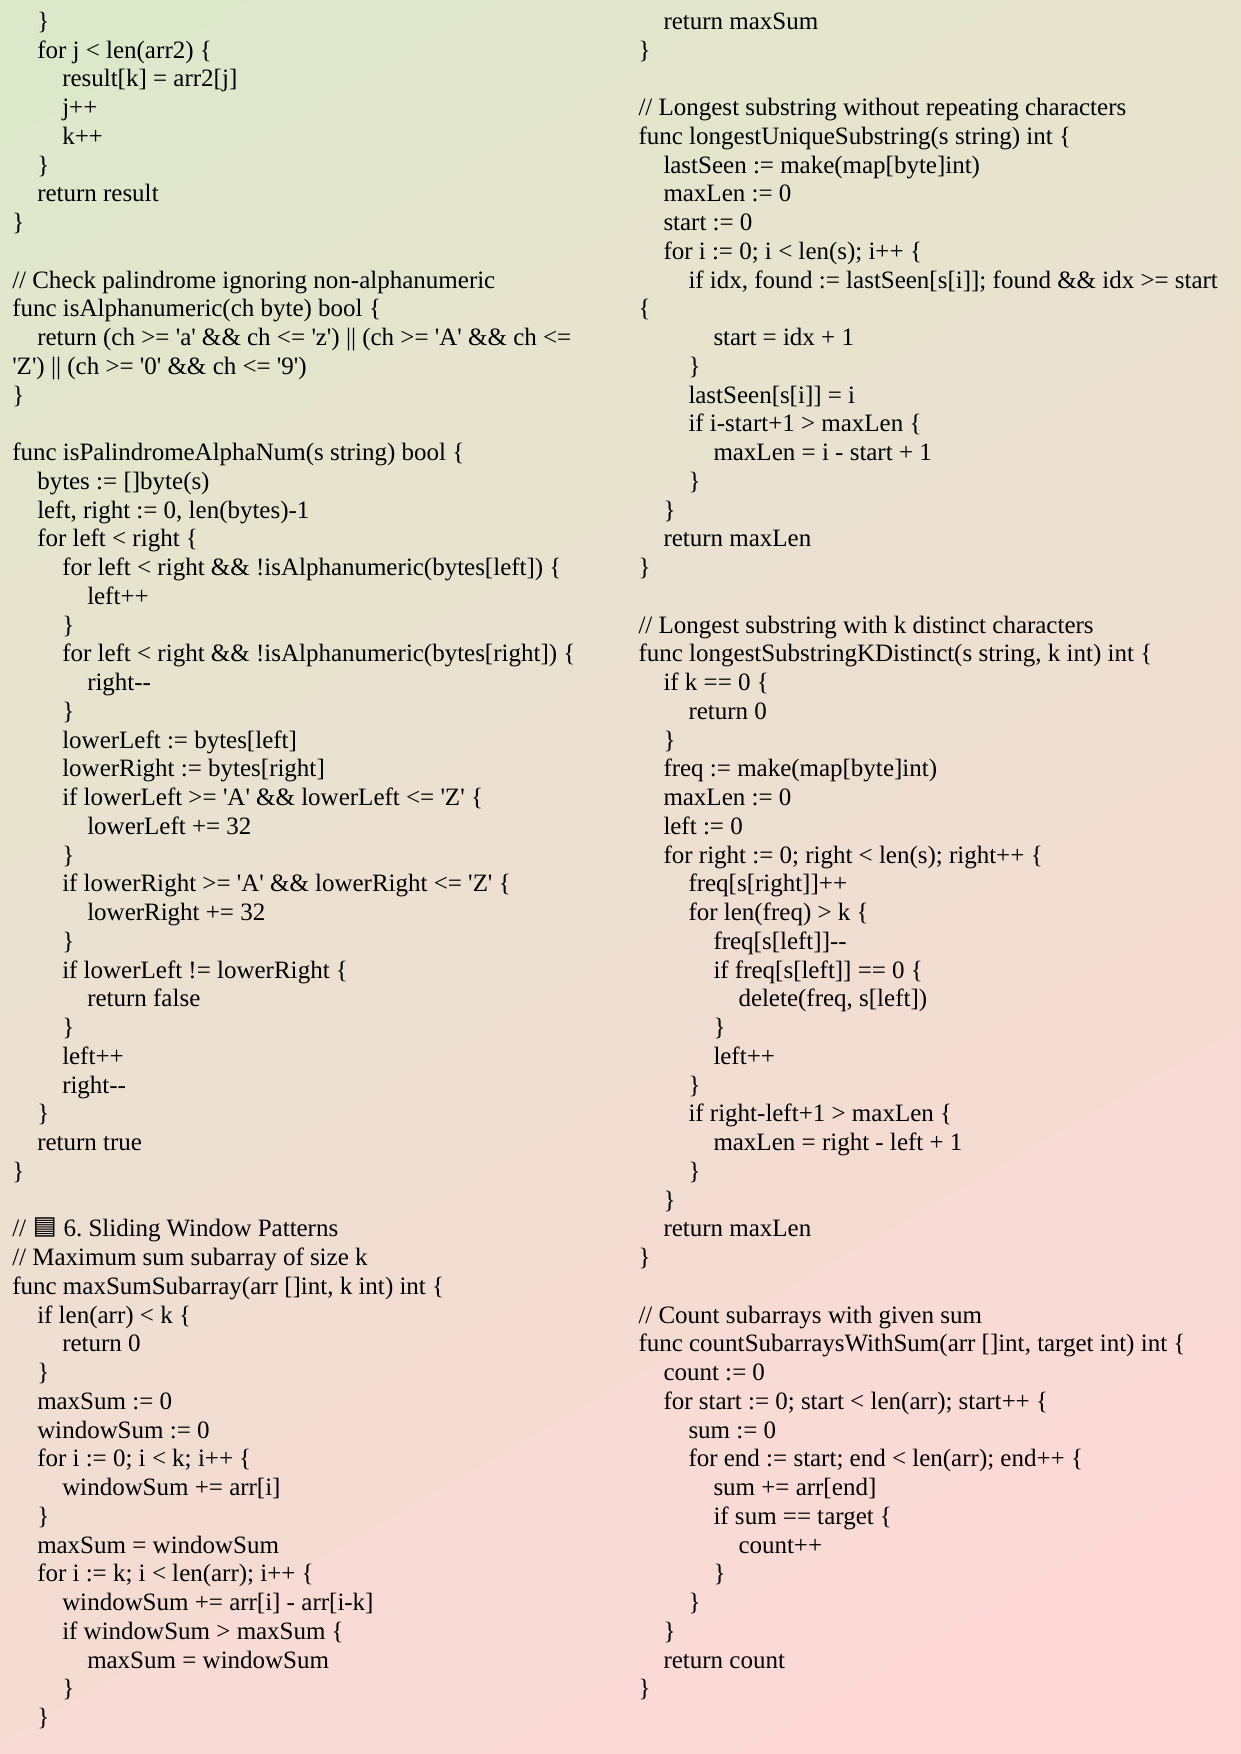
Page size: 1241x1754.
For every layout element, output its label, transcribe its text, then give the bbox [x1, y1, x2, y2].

text return (ch >= 'a' && ch <= 'z') || (ch >= 'A' && ch <= 'Z') || (ch >= '0' && ch <= '9') [12, 322, 608, 380]
text freq := make(map[byte]int) [638, 753, 1234, 782]
text if windowSum > maxSum { [12, 1616, 608, 1645]
text } [638, 1156, 1234, 1185]
text left++ [12, 1041, 608, 1070]
text maxLen = right - left + 1 [638, 1127, 1234, 1156]
text func isAlphanumeric(ch byte) bool { [12, 293, 608, 322]
text // Maximum sum subarray of size k [12, 1242, 608, 1271]
text // Check palindrome ignoring non-alphanumeric [12, 265, 608, 293]
text } [638, 1587, 1234, 1616]
text bytes := []byte(s) [12, 466, 608, 495]
text // 🟦 6. Sliding Window Patterns [12, 1213, 608, 1242]
text for start := 0; start < len(arr); start++ { [638, 1386, 1234, 1415]
text } [638, 1070, 1234, 1098]
text } [12, 840, 608, 868]
text result[k] = arr2[j] [12, 63, 608, 92]
text left++ [12, 581, 608, 610]
text func maxSumSubarray(arr []int, k int) int { [12, 1271, 608, 1300]
text j++ [12, 92, 608, 121]
text count++ [638, 1530, 1234, 1558]
text left := 0 [638, 811, 1234, 840]
text if idx, found := lastSeen[s[i]]; found && idx >= start { [638, 265, 1234, 322]
text for end := start; end < len(arr); end++ { [638, 1443, 1234, 1472]
text } [638, 725, 1234, 753]
text if k == 0 { [638, 667, 1234, 696]
text if freq[s[left]] == 0 { [638, 955, 1234, 983]
text return true [12, 1127, 608, 1156]
text return false [12, 983, 608, 1012]
text lowerRight += 32 [12, 897, 608, 926]
text maxLen = i - start + 1 [638, 437, 1234, 466]
text } [12, 696, 608, 725]
text return maxSum [638, 6, 1234, 35]
text lowerLeft := bytes[left] [12, 725, 608, 753]
text } [638, 552, 1234, 581]
text right-- [12, 667, 608, 696]
text } [638, 1558, 1234, 1587]
text func countSubarraysWithSum(arr []int, target int) int { [638, 1328, 1234, 1357]
text return maxLen [638, 1213, 1234, 1242]
text lastSeen := make(map[byte]int) [638, 150, 1234, 178]
text for i := 0; i < len(s); i++ { [638, 236, 1234, 265]
text for right := 0; right < len(s); right++ { [638, 840, 1234, 868]
text maxLen := 0 [638, 178, 1234, 207]
text if sum == target { [638, 1501, 1234, 1530]
text windowSum := 0 [12, 1415, 608, 1443]
text } [638, 1185, 1234, 1213]
text left++ [638, 1041, 1234, 1070]
text freq[s[right]]++ [638, 868, 1234, 897]
text return result [12, 178, 608, 207]
text } [12, 1098, 608, 1127]
text } [638, 1673, 1234, 1702]
text // Longest substring without repeating characters [638, 92, 1234, 121]
text sum += arr[end] [638, 1472, 1234, 1501]
text for left < right && !isAlphanumeric(bytes[right]) { [12, 638, 608, 667]
text } [12, 1156, 608, 1185]
text windowSum += arr[i] [12, 1472, 608, 1501]
text if i-start+1 > maxLen { [638, 408, 1234, 437]
text maxSum = windowSum [12, 1530, 608, 1558]
text if lowerRight >= 'A' && lowerRight <= 'Z' { [12, 868, 608, 897]
text if lowerLeft != lowerRight { [12, 955, 608, 983]
text if right-left+1 > maxLen { [638, 1098, 1234, 1127]
text sum := 0 [638, 1415, 1234, 1443]
text maxSum = windowSum [12, 1645, 608, 1673]
text func isPalindromeAlphaNum(s string) bool { [12, 437, 608, 466]
text } [12, 380, 608, 408]
text maxSum := 0 [12, 1386, 608, 1415]
text delete(freq, s[left]) [638, 983, 1234, 1012]
text // Count subarrays with given sum [638, 1300, 1234, 1328]
text } [12, 150, 608, 178]
text lowerLeft += 32 [12, 811, 608, 840]
text } [12, 1702, 608, 1731]
text // Longest substring with k distinct characters [638, 610, 1234, 638]
text } [12, 610, 608, 638]
text } [638, 351, 1234, 380]
text for len(freq) > k { [638, 897, 1234, 926]
text } [638, 1012, 1234, 1041]
text } [638, 466, 1234, 495]
text } [12, 1357, 608, 1386]
text return count [638, 1645, 1234, 1673]
text } [12, 207, 608, 236]
text return 0 [12, 1328, 608, 1357]
text k++ [12, 121, 608, 150]
text for left < right { [12, 523, 608, 552]
text } [12, 1012, 608, 1041]
text } [638, 1616, 1234, 1645]
text return maxLen [638, 523, 1234, 552]
text left, right := 0, len(bytes)-1 [12, 495, 608, 523]
text for left < right && !isAlphanumeric(bytes[left]) { [12, 552, 608, 581]
text if lowerLeft >= 'A' && lowerLeft <= 'Z' { [12, 782, 608, 811]
text } [12, 1501, 608, 1530]
text for i := 0; i < k; i++ { [12, 1443, 608, 1472]
text start := 0 [638, 207, 1234, 236]
text lowerRight := bytes[right] [12, 753, 608, 782]
text } [12, 6, 608, 35]
text freq[s[left]]-- [638, 926, 1234, 955]
text func longestUniqueSubstring(s string) int { [638, 121, 1234, 150]
text windowSum += arr[i] - arr[i-k] [12, 1587, 608, 1616]
text for i := k; i < len(arr); i++ { [12, 1558, 608, 1587]
text right-- [12, 1070, 608, 1098]
text func longestSubstringKDistinct(s string, k int) int { [638, 638, 1234, 667]
text } [638, 1242, 1234, 1271]
text count := 0 [638, 1357, 1234, 1386]
text for j < len(arr2) { [12, 35, 608, 63]
text return 0 [638, 696, 1234, 725]
text maxLen := 0 [638, 782, 1234, 811]
text } [12, 926, 608, 955]
text lastSeen[s[i]] = i [638, 380, 1234, 408]
text } [638, 495, 1234, 523]
text } [12, 1673, 608, 1702]
text if len(arr) < k { [12, 1300, 608, 1328]
text start = idx + 1 [638, 322, 1234, 351]
text } [638, 35, 1234, 63]
